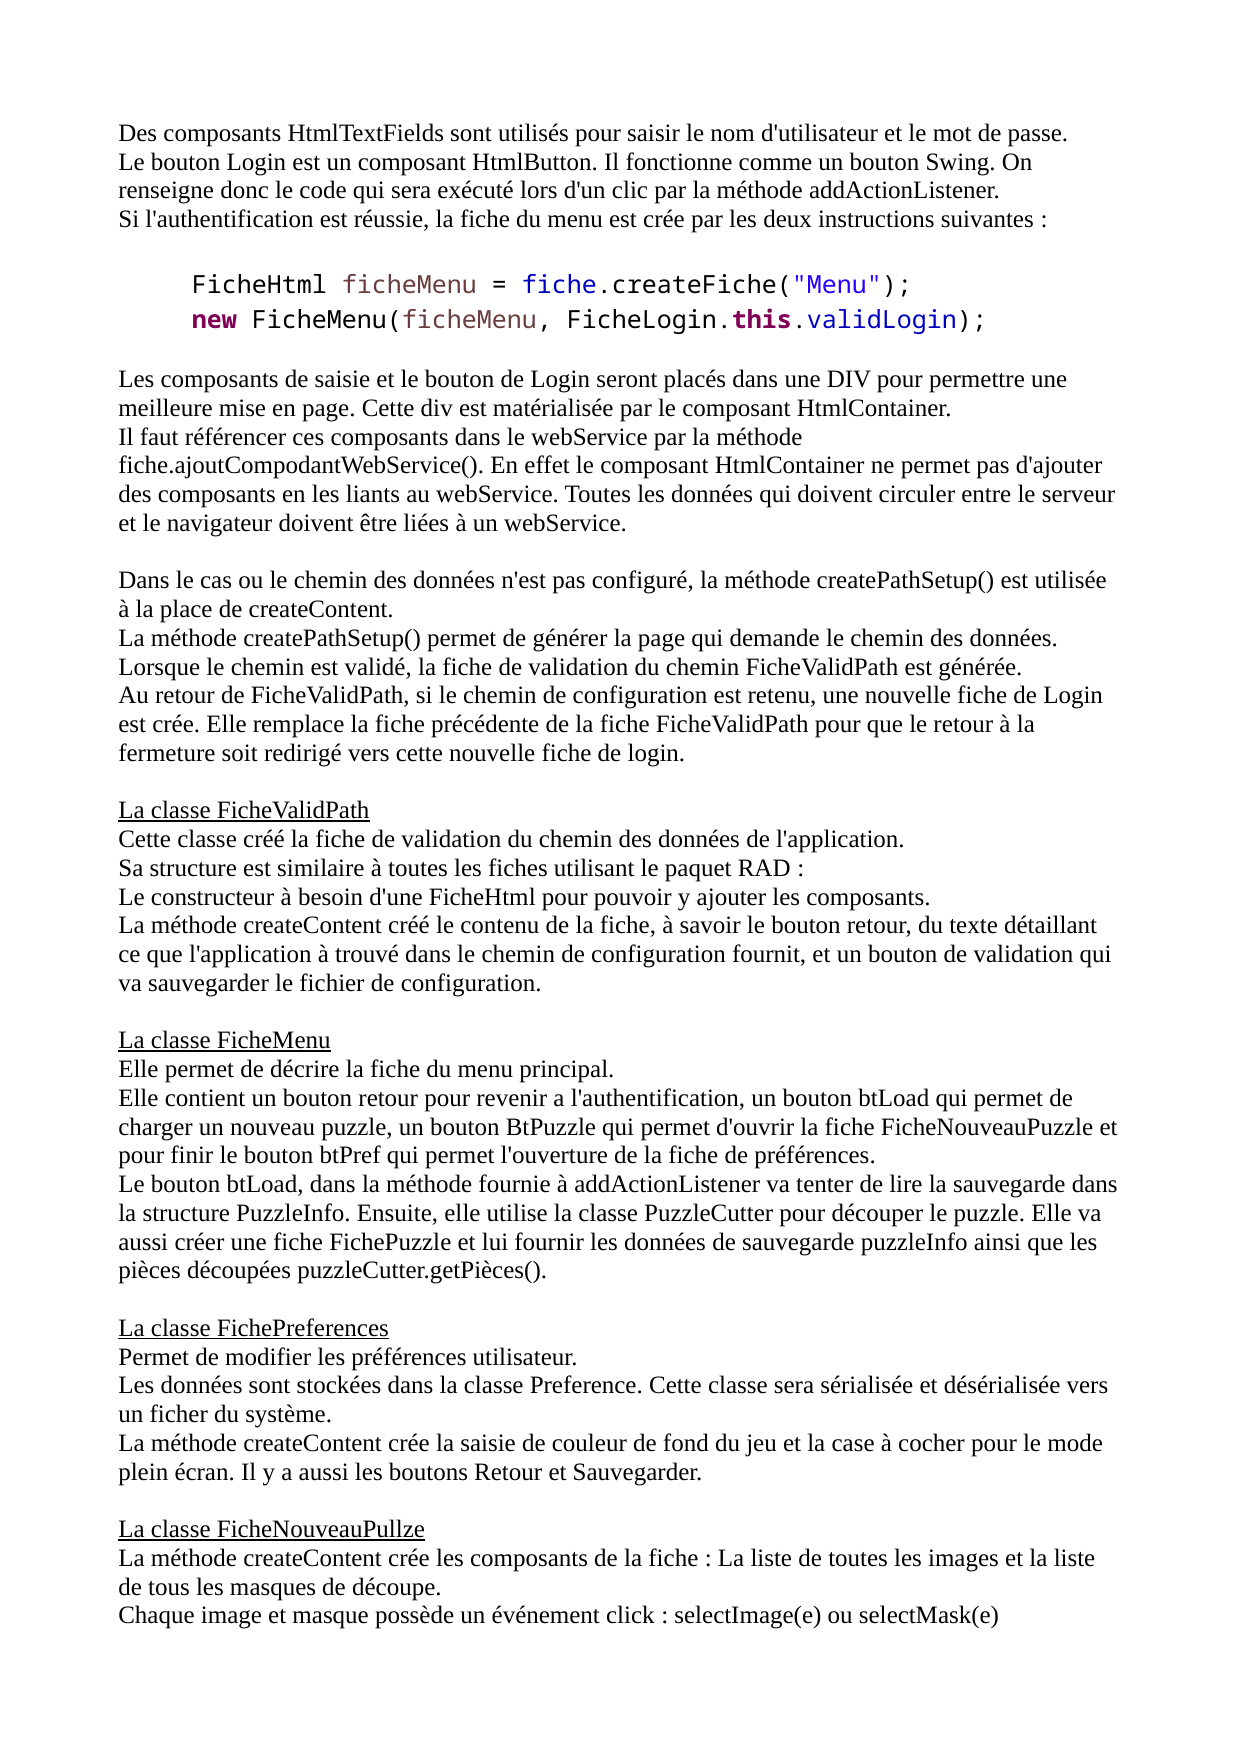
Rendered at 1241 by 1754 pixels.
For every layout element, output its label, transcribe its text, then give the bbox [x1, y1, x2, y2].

text Au retour de FicheValidPath, si le chemin de configuration est retenu, une nouvelle fiche de Login est crée. Elle remplace la fiche précédente de la fiche FicheValidPath pour que le retour à la fermeture soit redirigé vers cette nouvelle fiche de login. [118, 680, 1122, 767]
text Les données sont stockées dans la classe Preference. Cette classe sera sérialisée et désérialisée vers un ficher du système. [118, 1370, 1122, 1428]
text Le constructeur à besoin d'une FicheHtml pour pouvoir y ajouter les composants. [118, 882, 1122, 910]
text new FicheMenu(ficheMenu, FicheLogin.this.validLogin); [118, 301, 1122, 335]
text La méthode createContent crée la saisie de couleur de fond du jeu et la case à cocher pour le mode plein écran. Il y a aussi les boutons Retour et Sauvegarder. [118, 1428, 1122, 1485]
text La classe FicheMenu [118, 1025, 1122, 1054]
text Cette classe créé la fiche de validation du chemin des données de l'application. [118, 824, 1122, 853]
text Les composants de saisie et le bouton de Login seront placés dans une DIV pour permettre une meilleure mise en page. Cette div est matérialisée par le composant HtmlContainer. [118, 364, 1122, 422]
text Si l'authentification est réussie, la fiche du menu est crée par les deux instructions suivantes : [118, 204, 1122, 233]
text Le bouton Login est un composant HtmlButton. Il fonctionne comme un bouton Swing. On renseigne donc le code qui sera exécuté lors d'un clic par la méthode addActionListener. [118, 147, 1122, 204]
text Lorsque le chemin est validé, la fiche de validation du chemin FicheValidPath est générée. [118, 652, 1122, 680]
text Des composants HtmlTextFields sont utilisés pour saisir le nom d'utilisateur et le mot de passe. [118, 118, 1122, 147]
text Le bouton btLoad, dans la méthode fournie à addActionListener va tenter de lire la sauvegarde dans la structure PuzzleInfo. Ensuite, elle utilise la classe PuzzleCutter pour découper le puzzle. Elle va aussi créer une fiche FichePuzzle et lui fournir les données de sauvegarde puzzleInfo ainsi que les pièces découpées puzzleCutter.getPièces(). [118, 1169, 1122, 1284]
text La méthode createContent crée les composants de la fiche : La liste de toutes les images et la liste de tous les masques de découpe. [118, 1543, 1122, 1600]
text Permet de modifier les préférences utilisateur. [118, 1342, 1122, 1370]
text Elle contient un bouton retour pour revenir a l'authentification, un bouton btLoad qui permet de charger un nouveau puzzle, un bouton BtPuzzle qui permet d'ouvrir la fiche FicheNouveauPuzzle et pour finir le bouton btPref qui permet l'ouverture de la fiche de préférences. [118, 1083, 1122, 1169]
text La classe FichePreferences [118, 1313, 1122, 1342]
text Sa structure est similaire à toutes les fiches utilisant le paquet RAD : [118, 853, 1122, 882]
text La méthode createPathSetup() permet de générer la page qui demande le chemin des données. [118, 623, 1122, 652]
text Chaque image et masque possède un événement click : selectImage(e) ou selectMask(e) [118, 1600, 1122, 1629]
text La méthode createContent créé le contenu de la fiche, à savoir le bouton retour, du texte détaillant ce que l'application à trouvé dans le chemin de configuration fournit, et un bouton de validation qui va sauvegarder le fichier de configuration. [118, 910, 1122, 997]
text La classe FicheValidPath [118, 795, 1122, 824]
text La classe FicheNouveauPullze [118, 1514, 1122, 1543]
text Il faut référencer ces composants dans le webService par la méthode fiche.ajoutCompodantWebService(). En effet le composant HtmlContainer ne permet pas d'ajouter des composants en les liants au webService. Toutes les données qui doivent circuler entre le serveur et le navigateur doivent être liées à un webService. [118, 422, 1122, 537]
text Elle permet de décrire la fiche du menu principal. [118, 1054, 1122, 1083]
text Dans le cas ou le chemin des données n'est pas configuré, la méthode createPathSetup() est utilisée à la place de createContent. [118, 565, 1122, 623]
text FicheHtml ficheMenu = fiche.createFiche("Menu"); [118, 267, 1122, 301]
